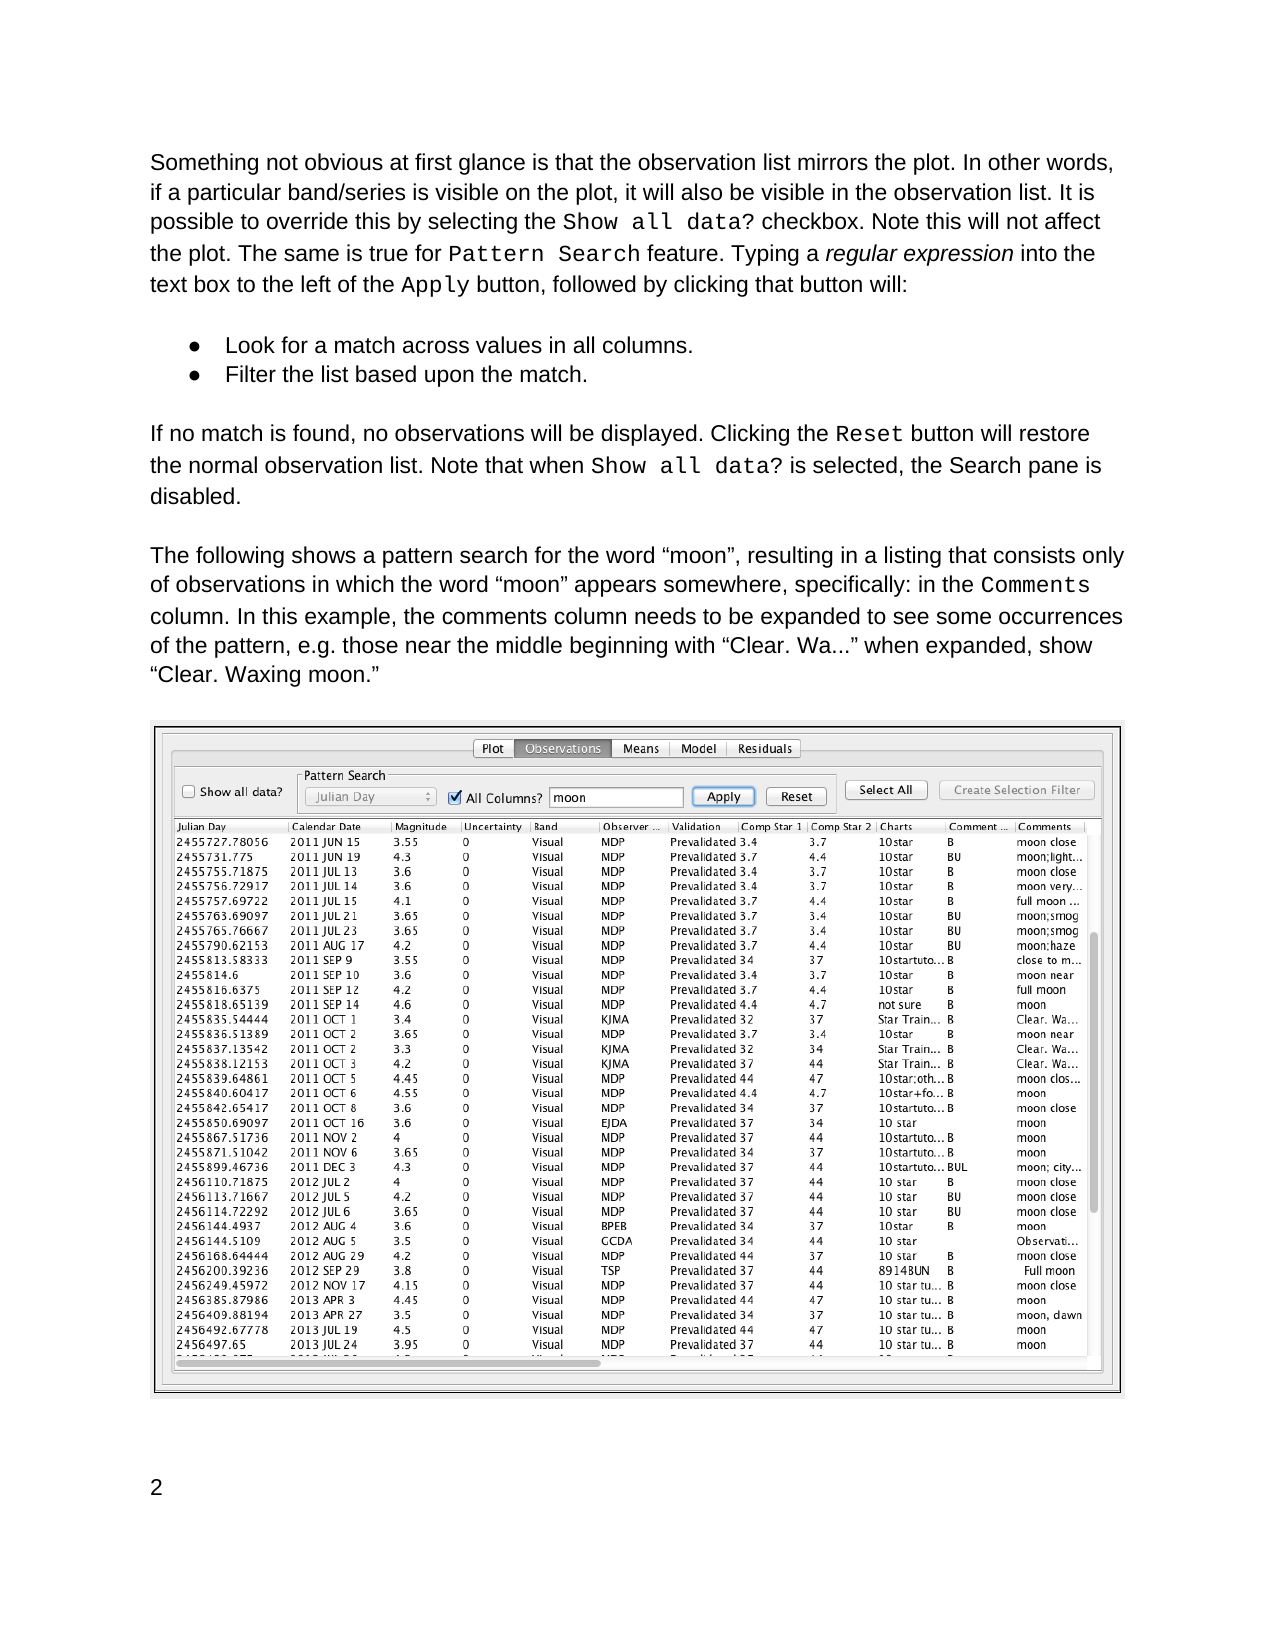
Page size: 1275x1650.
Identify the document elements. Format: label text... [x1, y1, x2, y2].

picture [150, 720, 1125, 1399]
text The following shows a pattern search for the word “moon”, resulting in a listing that consists only of observations in which the word “moon” appears somewhere, specifically: in the Comments column. In this example, the comments column needs to be expanded to see some occurrences of the pattern, e.g. those near the middle beginning with “Clear. Wa...” when expanded, show “Clear. Waxing moon.” [150, 542, 1125, 688]
list Filter the list based upon the match. [187, 362, 1125, 388]
text If no match is found, no observations will be displayed. Clicking the Reset button will restore the normal observation list. Note that when Show all data? is selected, the Search pane is disabled. [150, 421, 1125, 509]
list Look for a match across values in all columns. [187, 333, 1125, 358]
text Something not obvious at first glance is that the observation list mirrors the plot. In other words, if a particular band/series is visible on the plot, it will also be visible in the observation list. It is possible to override this by selecting the Show all data? checkbox. Note this will not affect the plot. The same is true for Pattern Search feature. Typing a regular expression into the text box to the left of the Apply button, followed by clicking that button will: [150, 150, 1125, 299]
